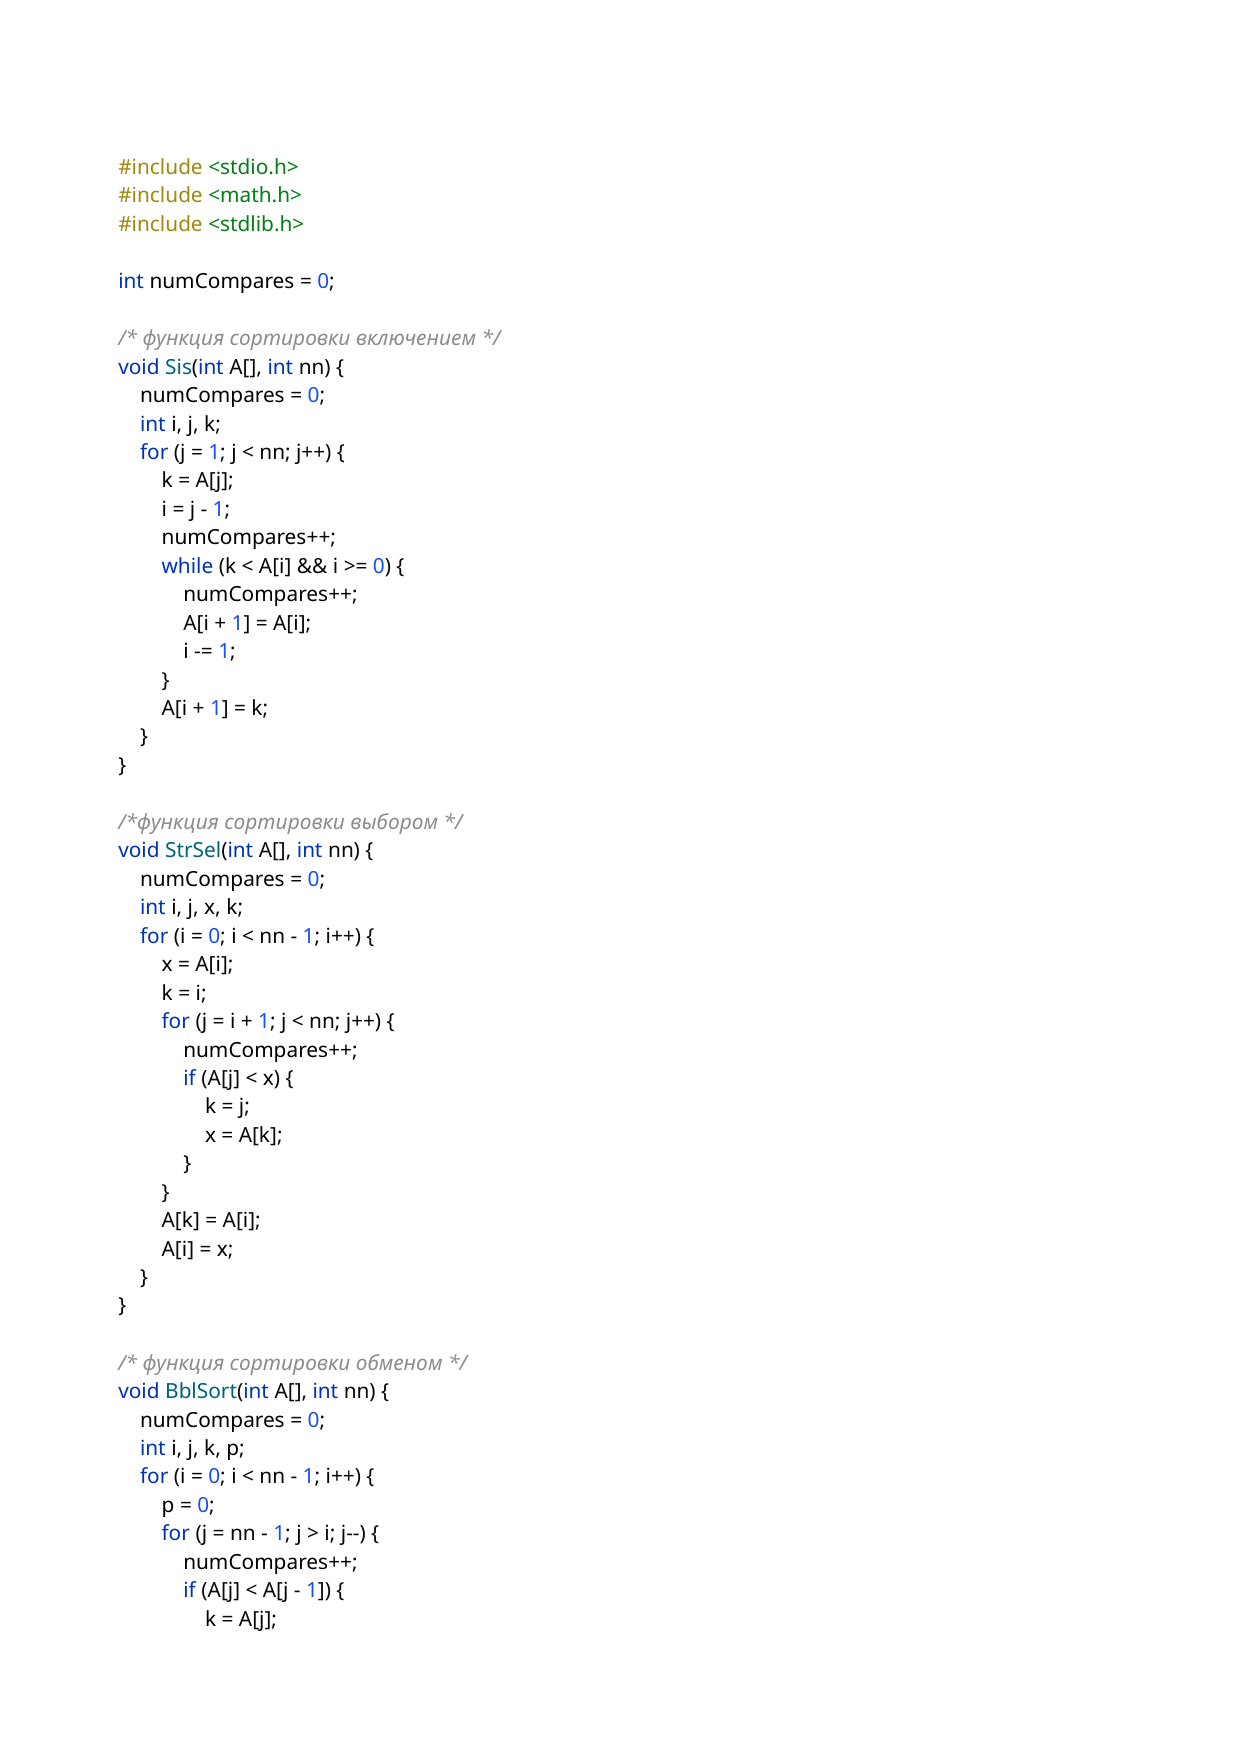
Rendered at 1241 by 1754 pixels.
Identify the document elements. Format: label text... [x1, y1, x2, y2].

text #include <stdio.h> #include <math.h> #include <stdlib.h> int numCompares = 0; /* функция сортировки включением */ void Sis(int A[], int nn) { numCompares = 0; int i, j, k; for (j = 1; j < nn; j++) { k = A[j]; i = j - 1; numCompares++; while (k < A[i] && i >= 0) { numCompares++; A[i + 1] = A[i]; i -= 1; } A[i + 1] = k; } } /*функция сортировки выбором */ void StrSel(int A[], int nn) { numCompares = 0; int i, j, x, k; for (i = 0; i < nn - 1; i++) { x = A[i]; k = i; for (j = i + 1; j < nn; j++) { numCompares++; if (A[j] < x) { k = j; x = A[k]; } } A[k] = A[i]; A[i] = x; } } /* функция сортировки обменом */ void BblSort(int A[], int nn) { numCompares = 0; int i, j, k, p; for (i = 0; i < nn - 1; i++) { p = 0; for (j = nn - 1; j > i; j--) { numCompares++; if (A[j] < A[j - 1]) { k = A[j]; [118, 152, 1017, 1632]
